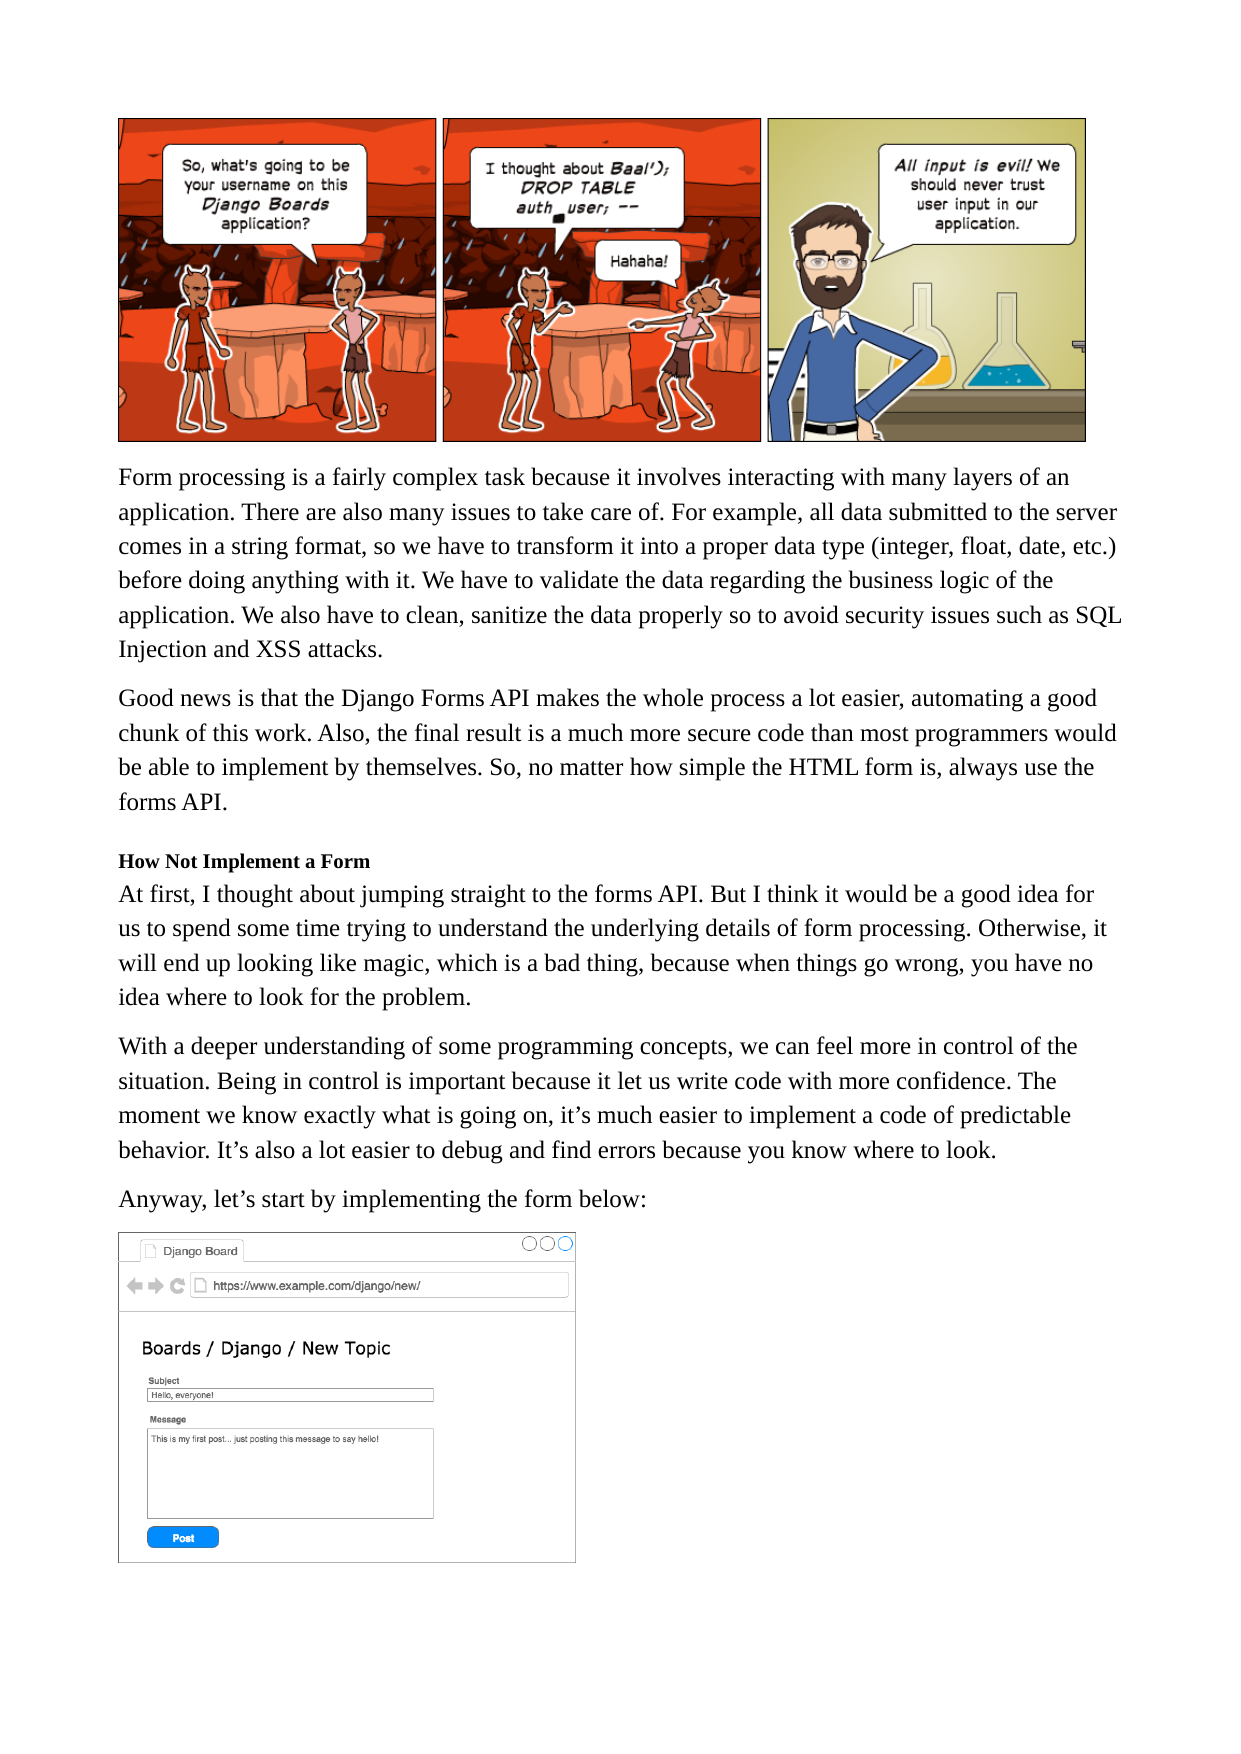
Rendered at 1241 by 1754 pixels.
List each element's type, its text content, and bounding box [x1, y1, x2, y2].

text With a deeper understanding of some programming concepts, we can feel more in control of the situation. Being in control is important because it let us write code with more confidence. The moment we know exactly what is going on, it’s much easier to implement a code of predictable behavior. It’s also a lot easier to debug and find errors because you know where to look. [118, 1031, 1122, 1163]
text Good news is that the Django Forms API makes the whole process a lot easier, automating a good chunk of this work. Also, the final result is a much more secure code than most programmers would be able to implement by themselves. So, no matter how simple the HTML form is, always use the forms API. [118, 683, 1122, 816]
text At first, I thought about jumping straight to the forms API. But I think it would be a good idea for us to spend some time trying to understand the underlying details of form processing. Otherwise, it will end up looking like magic, which is a bad thing, because when things go wrong, you have no idea where to look for the problem. [118, 879, 1122, 1011]
subtitle How Not Implement a Form [118, 848, 1122, 873]
text Form processing is a fairly complex task because it involves interacting with many layers of an application. There are also many issues to take care of. For example, all data submitted to the server comes in a string format, so we have to transform it into a proper data type (integer, float, date, etc.) before doing anything with it. We have to validate the data regarding the business logic of the application. We also have to clean, sanitize the data properly so to avoid security issues such as SQL Injection and XSS attacks. [118, 462, 1122, 663]
picture [118, 118, 1086, 442]
text Anyway, let’s start by implementing the form below: [118, 1184, 1122, 1213]
picture [118, 1232, 576, 1563]
